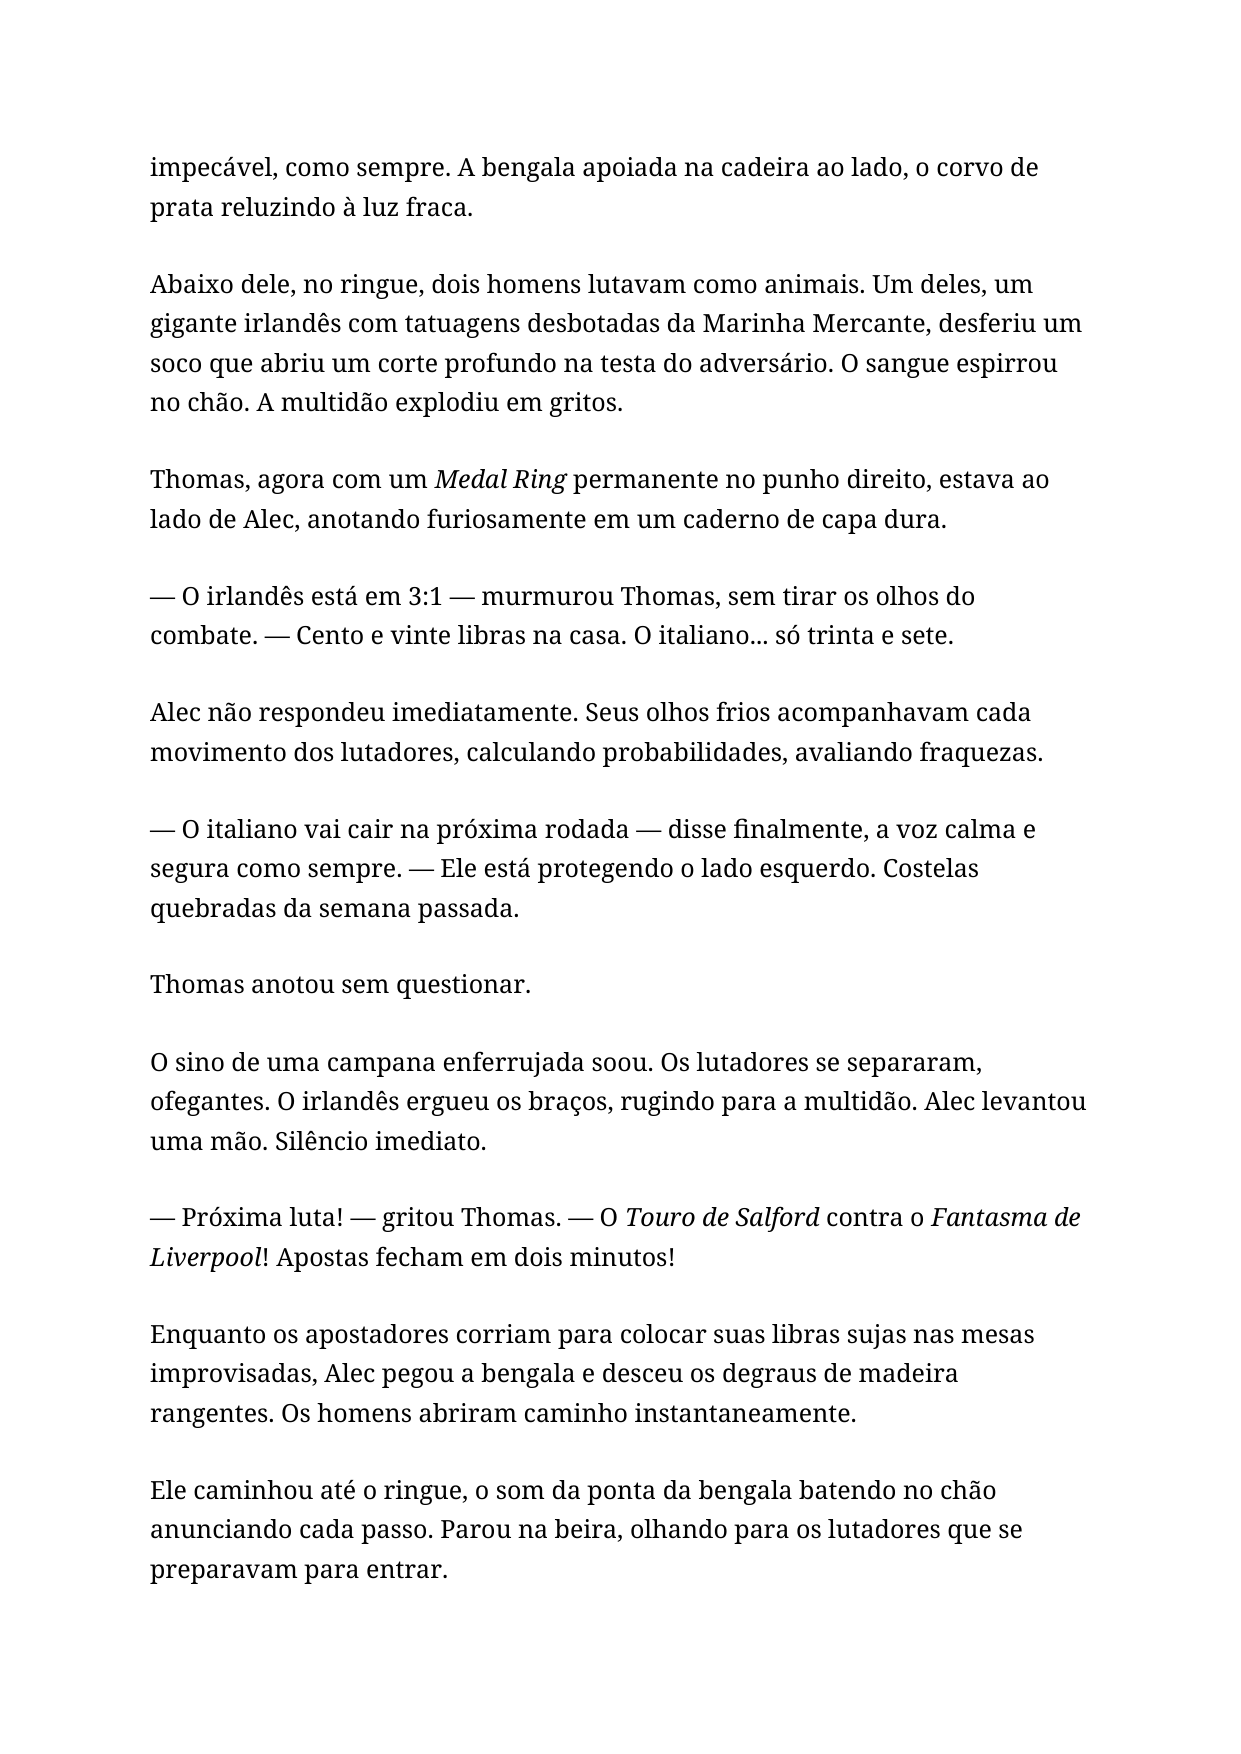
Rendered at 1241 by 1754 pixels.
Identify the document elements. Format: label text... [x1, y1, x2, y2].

text Enquanto os apostadores corriam para colocar suas libras sujas nas mesas improvisadas, Alec pegou a bengala e desceu os degraus de madeira rangentes. Os homens abriram caminho instantaneamente. [150, 1317, 1090, 1429]
text — O italiano vai cair na próxima rodada — disse finalmente, a voz calma e segura como sempre. — Ele está protegendo o lado esquerdo. Costelas quebradas da semana passada. [150, 811, 1090, 924]
text Abaixo dele, no ringue, dois homens lutavam como animais. Um deles, um gigante irlandês com tatuagens desbotadas da Marinha Mercante, desferiu um soco que abriu um corte profundo na testa do adversário. O sangue espirrou no chão. A multidão explodiu em gritos. [150, 266, 1090, 419]
text — Próxima luta! — gritou Thomas. — O Touro de Salford contra o Fantasma de Liverpool! Apostas fecham em dois minutos! [150, 1200, 1090, 1274]
text Thomas anotou sem questionar. [150, 967, 1090, 1001]
text Thomas, agora com um Medal Ring permanente no punho direito, estava ao lado de Alec, anotando furiosamente em um caderno de capa dura. [150, 462, 1090, 535]
text impecável, como sempre. A bengala apoiada na cadeira ao lado, o corvo de prata reluzindo à luz fraca. [150, 150, 1090, 223]
text — O irlandês está em 3:1 — murmurou Thomas, sem tirar os olhos do combate. — Cento e vinte libras na casa. O italiano... só trinta e sete. [150, 578, 1090, 652]
text Alec não respondeu imediatamente. Seus olhos frios acompanhavam cada movimento dos lutadores, calculando probabilidades, avaliando fraquezas. [150, 695, 1090, 768]
text Ele caminhou até o ringue, o som da ponta da bengala batendo no chão anunciando cada passo. Parou na beira, olhando para os lutadores que se preparavam para entrar. [150, 1472, 1090, 1586]
text O sino de uma campana enferrujada soou. Os lutadores se separaram, ofegantes. O irlandês ergueu os braços, rugindo para a multidão. Alec levantou uma mão. Silêncio imediato. [150, 1044, 1090, 1157]
